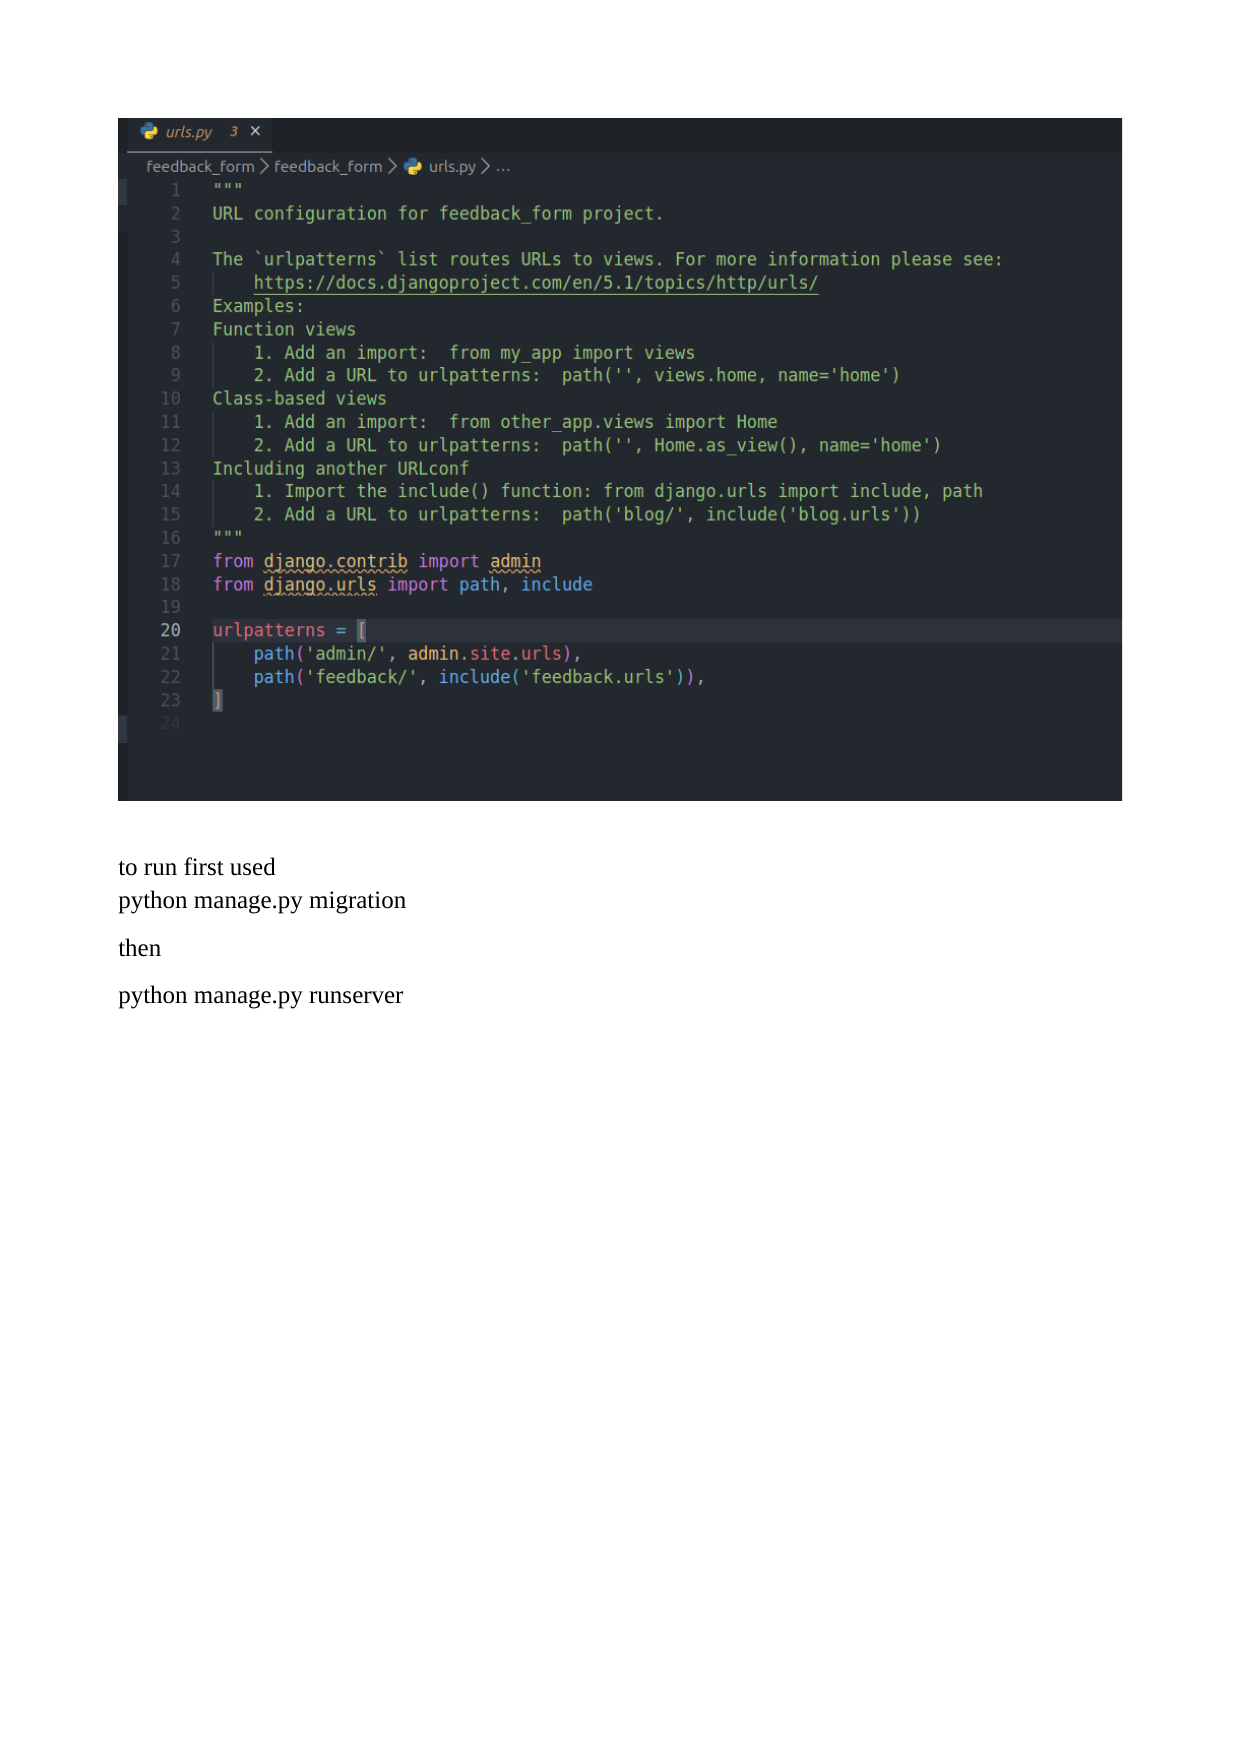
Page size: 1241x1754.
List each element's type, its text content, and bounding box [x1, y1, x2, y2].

text python manage.py runserver [118, 980, 1122, 1009]
text to run first used python manage.py migration [118, 852, 1122, 914]
text then [118, 933, 1122, 961]
picture [118, 118, 1123, 801]
